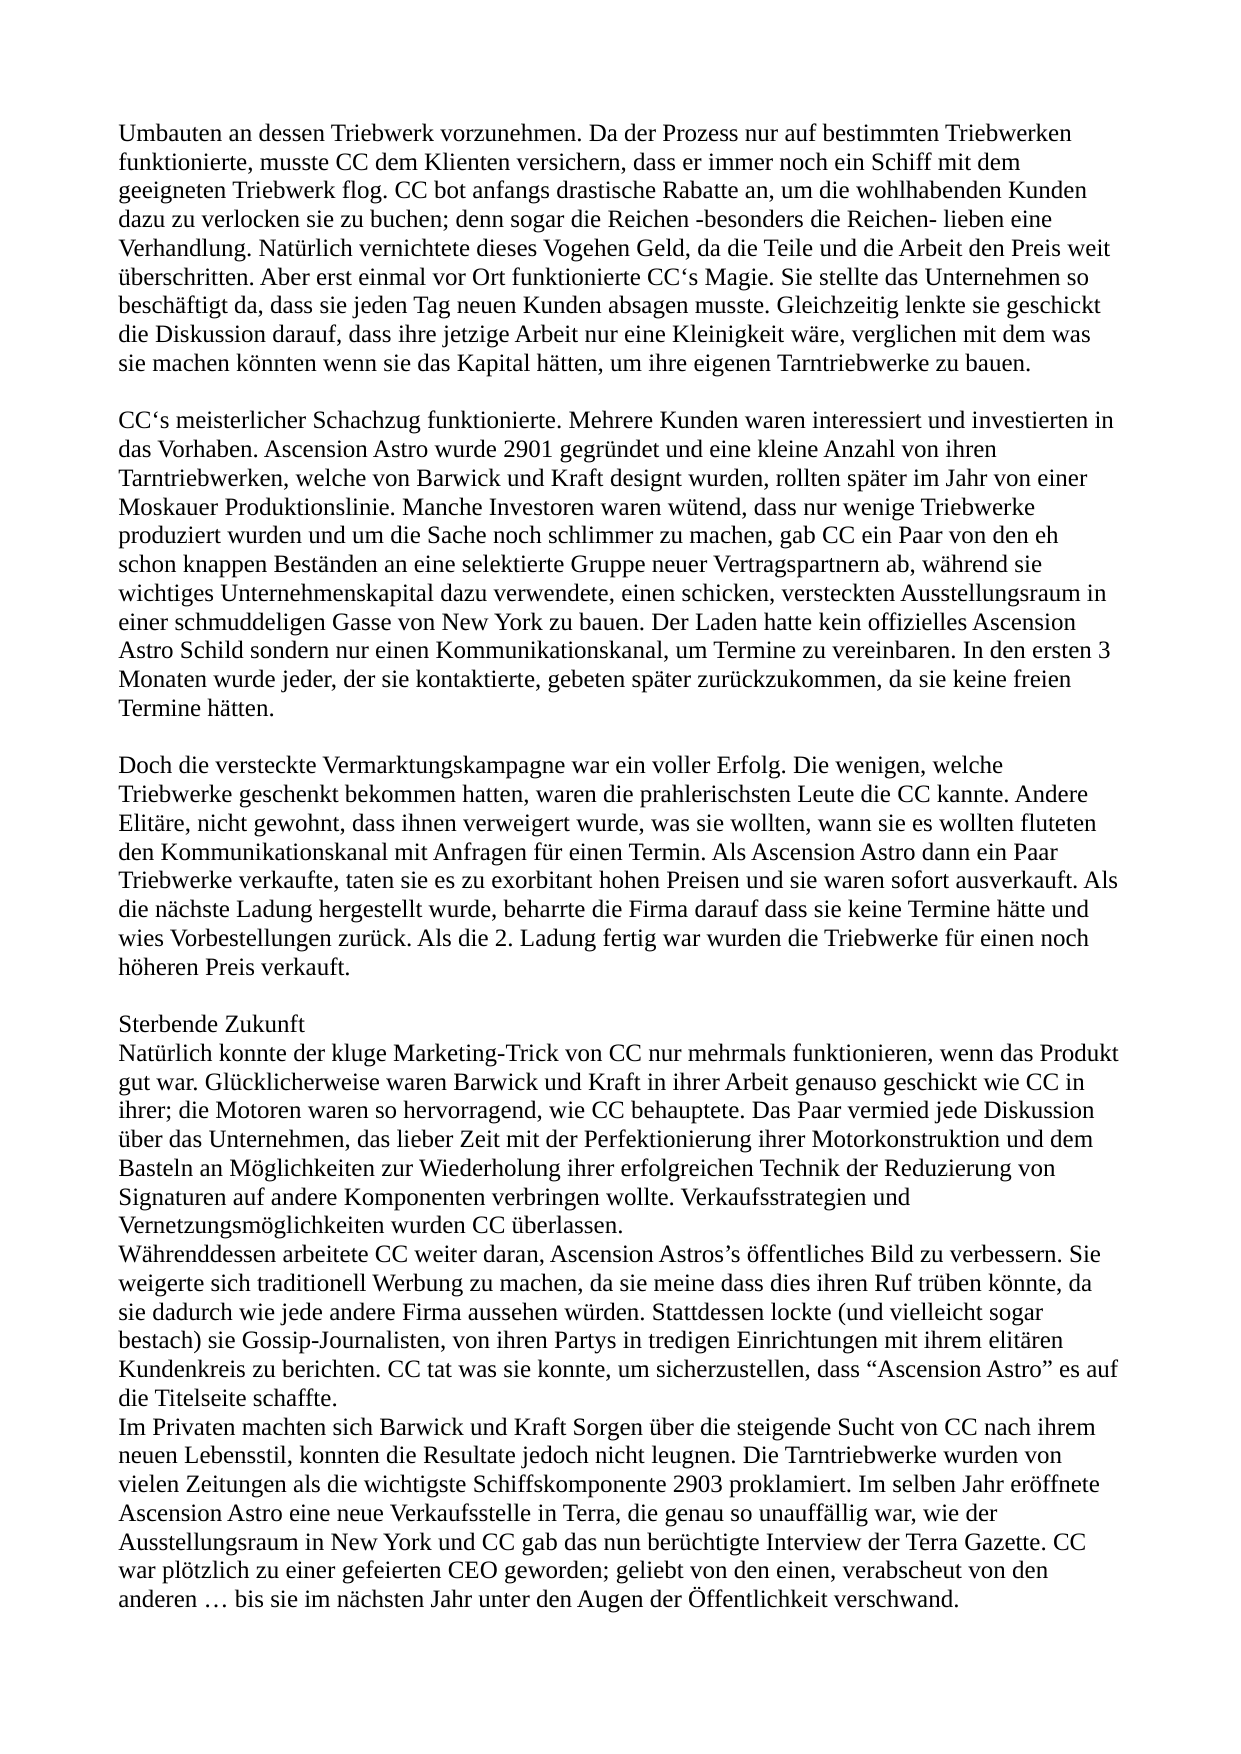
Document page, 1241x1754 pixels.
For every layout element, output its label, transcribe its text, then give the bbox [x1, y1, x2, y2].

text Doch die versteckte Vermarktungskampagne war ein voller Erfolg. Die wenigen, welche Triebwerke geschenkt bekommen hatten, waren die prahlerischsten Leute die CC kannte. Andere Elitäre, nicht gewohnt, dass ihnen verweigert wurde, was sie wollten, wann sie es wollten fluteten den Kommunikationskanal mit Anfragen für einen Termin. Als Ascension Astro dann ein Paar Triebwerke verkaufte, taten sie es zu exorbitant hohen Preisen und sie waren sofort ausverkauft. Als die nächste Ladung hergestellt wurde, beharrte die Firma darauf dass sie keine Termine hätte und wies Vorbestellungen zurück. Als die 2. Ladung fertig war wurden die Triebwerke für einen noch höheren Preis verkauft. [118, 751, 1122, 981]
text Währenddessen arbeitete CC weiter daran, Ascension Astros’s öffentliches Bild zu verbessern. Sie weigerte sich traditionell Werbung zu machen, da sie meine dass dies ihren Ruf trüben könnte, da sie dadurch wie jede andere Firma aussehen würden. Stattdessen lockte (und vielleicht sogar bestach) sie Gossip-Journalisten, von ihren Partys in tredigen Einrichtungen mit ihrem elitären Kundenkreis zu berichten. CC tat was sie konnte, um sicherzustellen, dass “Ascension Astro” es auf die Titelseite schaffte. [118, 1239, 1122, 1412]
text Umbauten an dessen Triebwerk vorzunehmen. Da der Prozess nur auf bestimmten Triebwerken funktionierte, musste CC dem Klienten versichern, dass er immer noch ein Schiff mit dem geeigneten Triebwerk flog. CC bot anfangs drastische Rabatte an, um die wohlhabenden Kunden dazu zu verlocken sie zu buchen; denn sogar die Reichen -besonders die Reichen- lieben eine Verhandlung. Natürlich vernichtete dieses Vogehen Geld, da die Teile und die Arbeit den Preis weit überschritten. Aber erst einmal vor Ort funktionierte CC‘s Magie. Sie stellte das Unternehmen so beschäftigt da, dass sie jeden Tag neuen Kunden absagen musste. Gleichzeitig lenkte sie geschickt die Diskussion darauf, dass ihre jetzige Arbeit nur eine Kleinigkeit wäre, verglichen mit dem was sie machen könnten wenn sie das Kapital hätten, um ihre eigenen Tarntriebwerke zu bauen. [118, 118, 1122, 377]
text Im Privaten machten sich Barwick und Kraft Sorgen über die steigende Sucht von CC nach ihrem neuen Lebensstil, konnten die Resultate jedoch nicht leugnen. Die Tarntriebwerke wurden von vielen Zeitungen als die wichtigste Schiffskomponente 2903 proklamiert. Im selben Jahr eröffnete Ascension Astro eine neue Verkaufsstelle in Terra, die genau so unauffällig war, wie der Ausstellungsraum in New York und CC gab das nun berüchtigte Interview der Terra Gazette. CC war plötzlich zu einer gefeierten CEO geworden; geliebt von den einen, verabscheut von den anderen … bis sie im nächsten Jahr unter den Augen der Öffentlichkeit verschwand. [118, 1412, 1122, 1613]
text CC‘s meisterlicher Schachzug funktionierte. Mehrere Kunden waren interessiert und investierten in das Vorhaben. Ascension Astro wurde 2901 gegründet und eine kleine Anzahl von ihren Tarntriebwerken, welche von Barwick und Kraft designt wurden, rollten später im Jahr von einer Moskauer Produktionslinie. Manche Investoren waren wütend, dass nur wenige Triebwerke produziert wurden und um die Sache noch schlimmer zu machen, gab CC ein Paar von den eh schon knappen Beständen an eine selektierte Gruppe neuer Vertragspartnern ab, während sie wichtiges Unternehmenskapital dazu verwendete, einen schicken, versteckten Ausstellungsraum in einer schmuddeligen Gasse von New York zu bauen. Der Laden hatte kein offizielles Ascension Astro Schild sondern nur einen Kommunikationskanal, um Termine zu vereinbaren. In den ersten 3 Monaten wurde jeder, der sie kontaktierte, gebeten später zurückzukommen, da sie keine freien Termine hätten. [118, 406, 1122, 722]
text Natürlich konnte der kluge Marketing-Trick von CC nur mehrmals funktionieren, wenn das Produkt gut war. Glücklicherweise waren Barwick und Kraft in ihrer Arbeit genauso geschickt wie CC in ihrer; die Motoren waren so hervorragend, wie CC behauptete. Das Paar vermied jede Diskussion über das Unternehmen, das lieber Zeit mit der Perfektionierung ihrer Motorkonstruktion und dem Basteln an Möglichkeiten zur Wiederholung ihrer erfolgreichen Technik der Reduzierung von Signaturen auf andere Komponenten verbringen wollte. Verkaufsstrategien und Vernetzungsmöglichkeiten wurden CC überlassen. [118, 1038, 1122, 1239]
text Sterbende Zukunft [118, 1009, 1122, 1038]
